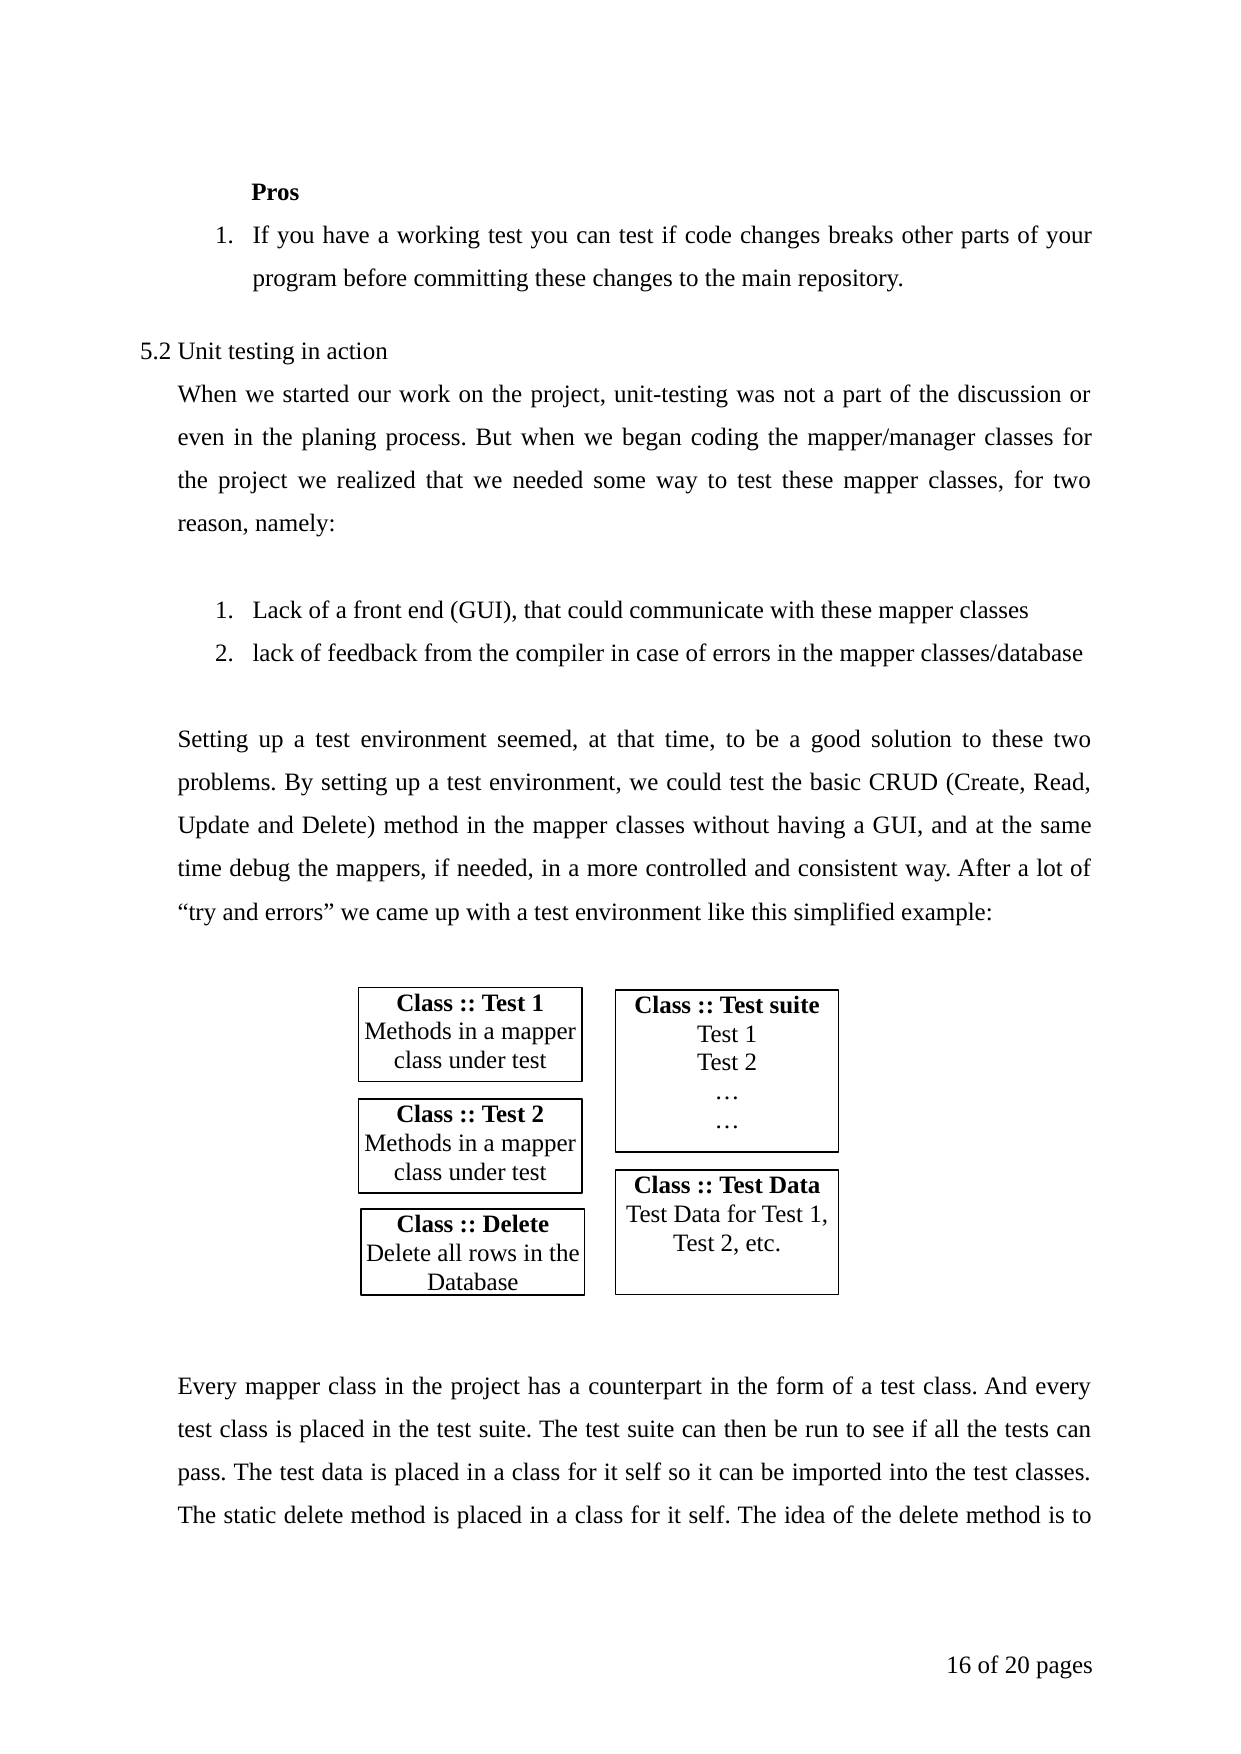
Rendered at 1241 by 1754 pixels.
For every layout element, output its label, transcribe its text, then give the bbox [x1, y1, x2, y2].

list If you have a working test you can test if code changes breaks other parts of your program before committing these changes to the main repository. [215, 220, 1093, 292]
text When we started our work on the project, unit-testing was not a part of the discussion or even in the planing process. But when we began coding the mapper/manager classes for the project we realized that we needed some way to test these mapper classes, for two reason, namely: [177, 379, 1093, 537]
subtitle Unit testing in action [177, 336, 1093, 365]
list Lack of a front end (GUI), that could communicate with these mapper classes [215, 595, 1093, 623]
list lack of feedback from the compiler in case of errors in the mapper classes/database [215, 638, 1093, 667]
text Pros [177, 177, 1093, 206]
text Setting up a test environment seemed, at that time, to be a good solution to these two problems. By setting up a test environment, we could test the basic CRUD (Create, Read, Update and Delete) method in the mapper classes without having a GUI, and at the same time debug the mappers, if needed, in a more controlled and consistent way. After a lot of “try and errors” we came up with a test environment like this simplified example: [177, 724, 1093, 925]
text Every mapper class in the project has a counterpart in the form of a test class. And every test class is placed in the test suite. The test suite can then be run to see if all the tests can pass. The test data is placed in a class for it self so it can be imported into the test classes. The static delete method is placed in a class for it self. The idea of the delete method is to [177, 1371, 1093, 1529]
